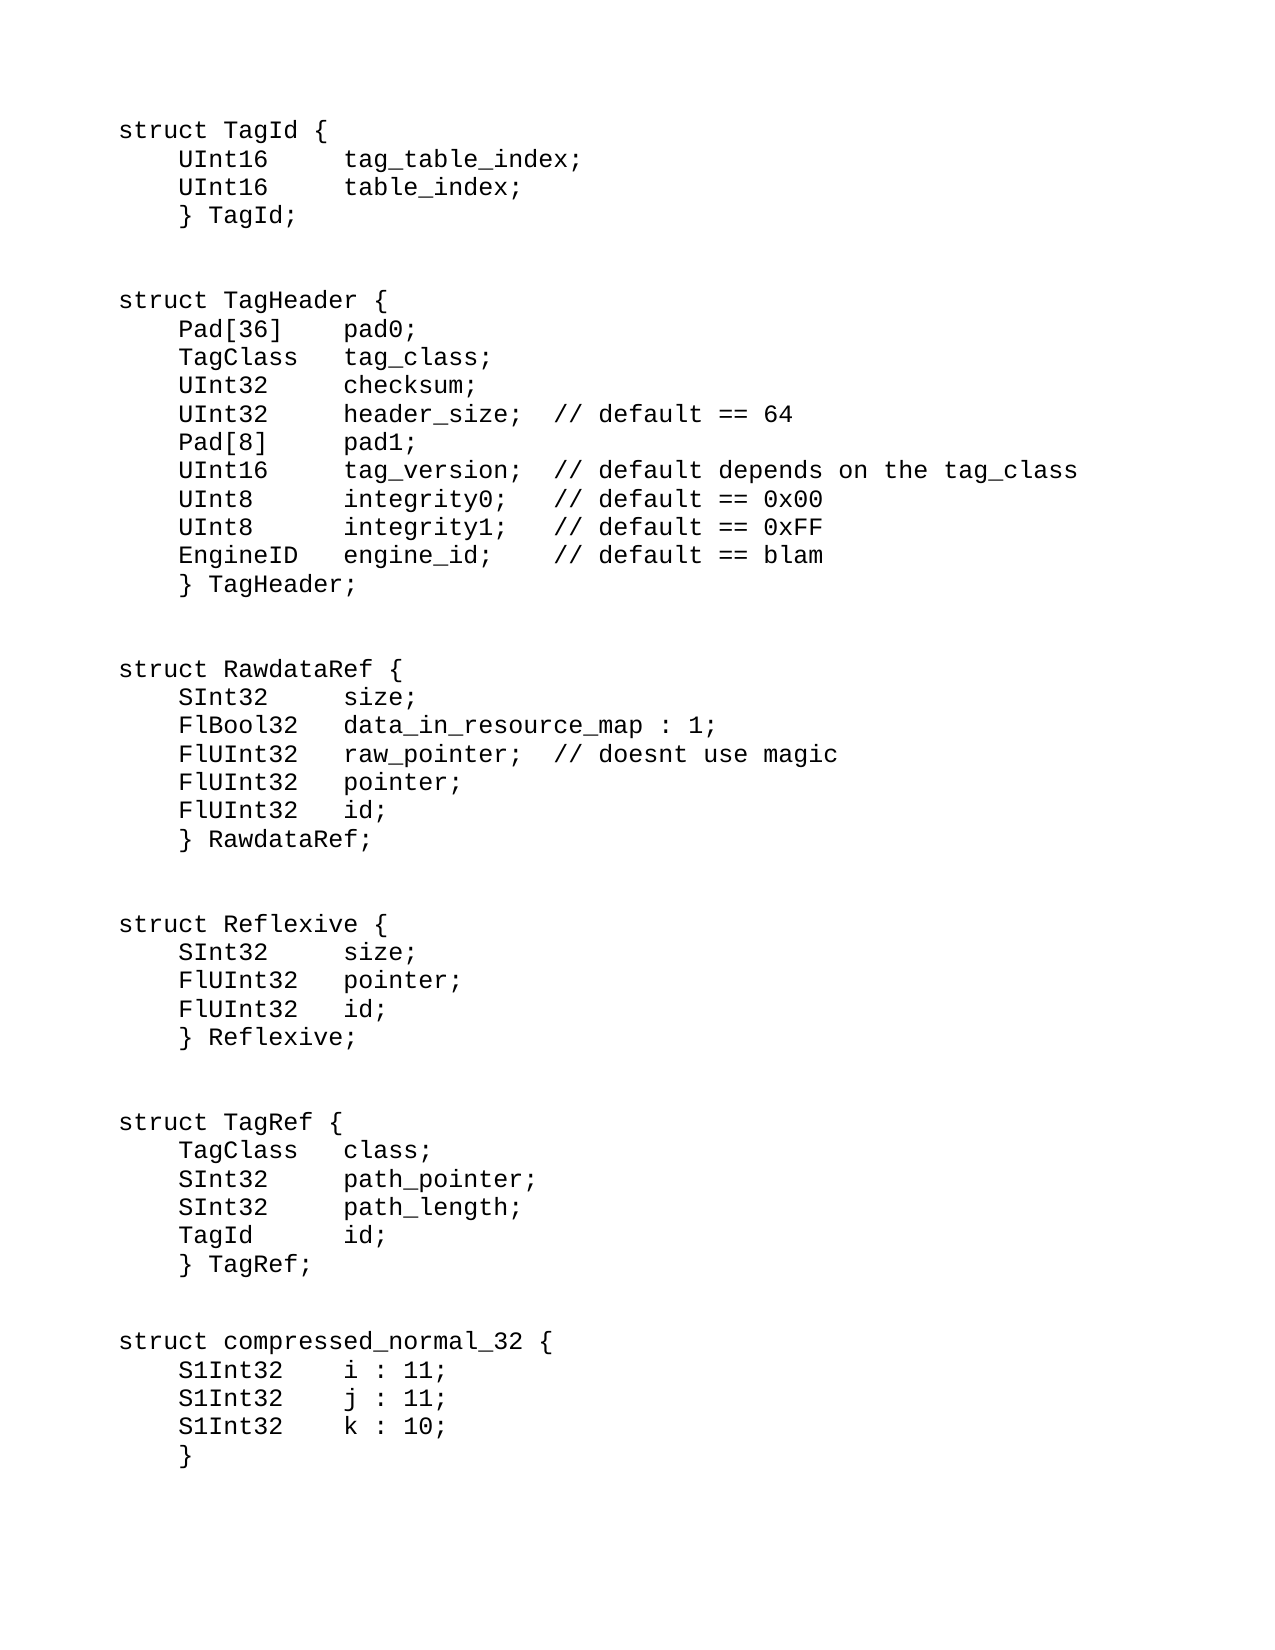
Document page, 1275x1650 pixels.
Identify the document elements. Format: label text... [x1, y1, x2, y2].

text FlUInt32 pointer; [118, 770, 1157, 798]
text UInt32 checksum; [118, 373, 1157, 401]
text } RawdataRef; [118, 826, 1157, 855]
text TagClass tag_class; [118, 345, 1157, 373]
text SInt32 size; [118, 685, 1157, 713]
text UInt16 table_index; [118, 175, 1157, 203]
text TagId id; [118, 1223, 1157, 1251]
text FlUInt32 id; [118, 996, 1157, 1025]
text Pad[8] pad1; [118, 430, 1157, 458]
text struct Reflexive { [118, 911, 1157, 940]
text SInt32 size; [118, 940, 1157, 968]
text UInt8 integrity1; // default == 0xFF [118, 515, 1157, 543]
text UInt32 header_size; // default == 64 [118, 401, 1157, 430]
text } TagHeader; [118, 571, 1157, 600]
text struct compressed_normal_32 { [118, 1329, 1157, 1357]
text } TagRef; [118, 1251, 1157, 1280]
text S1Int32 i : 11; [118, 1357, 1157, 1386]
text struct TagHeader { [118, 288, 1157, 316]
text UInt8 integrity0; // default == 0x00 [118, 486, 1157, 515]
text } TagId; [118, 203, 1157, 231]
text UInt16 tag_version; // default depends on the tag_class [118, 458, 1157, 486]
text struct TagId { [118, 118, 1157, 146]
text FlBool32 data_in_resource_map : 1; [118, 713, 1157, 741]
text SInt32 path_length; [118, 1195, 1157, 1223]
text FlUInt32 id; [118, 798, 1157, 826]
text FlUInt32 pointer; [118, 968, 1157, 996]
text SInt32 path_pointer; [118, 1166, 1157, 1195]
text UInt16 tag_table_index; [118, 146, 1157, 175]
text Pad[36] pad0; [118, 316, 1157, 345]
text } Reflexive; [118, 1025, 1157, 1053]
text EngineID engine_id; // default == blam [118, 543, 1157, 571]
text } [118, 1442, 1157, 1471]
text S1Int32 j : 11; [118, 1386, 1157, 1414]
text TagClass class; [118, 1138, 1157, 1166]
text S1Int32 k : 10; [118, 1414, 1157, 1442]
text struct RawdataRef { [118, 656, 1157, 685]
text FlUInt32 raw_pointer; // doesnt use magic [118, 741, 1157, 770]
text struct TagRef { [118, 1110, 1157, 1138]
